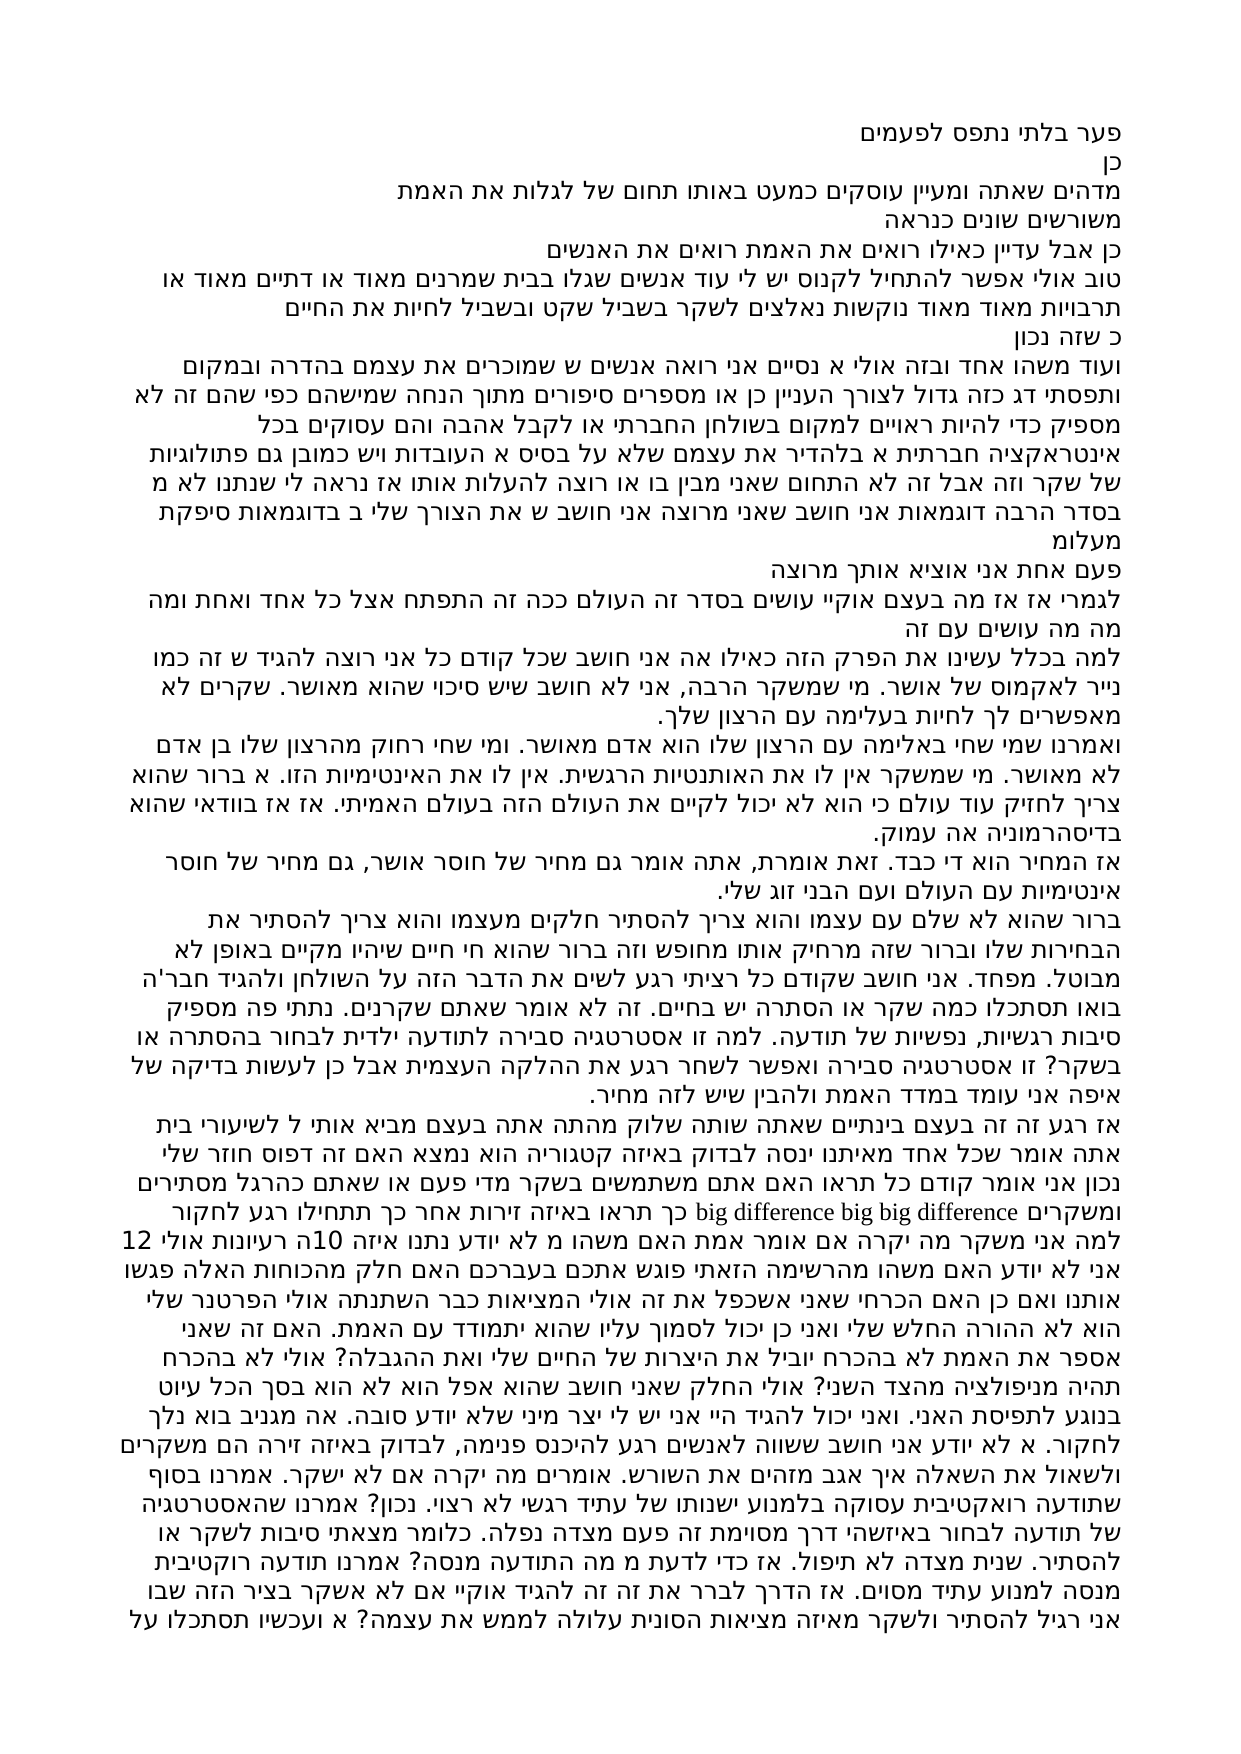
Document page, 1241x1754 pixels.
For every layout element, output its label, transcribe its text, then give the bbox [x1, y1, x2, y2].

text פעם אחת אני אוציא אותך מרוצה [118, 556, 1122, 585]
text טוב אולי אפשר להתחיל לקנוס יש לי עוד אנשים שגלו בבית שמרנים מאוד או דתיים מאוד או תרבויות מאוד מאוד נוקשות נאלצים לשקר בשביל שקט ובשביל לחיות את החיים [118, 264, 1122, 322]
text בסדר הרבה דוגמאות אני חושב שאני מרוצה אני חושב ש את הצורך שלי ב בדוגמאות סיפקת מעלומ [118, 497, 1122, 556]
text ועוד משהו אחד ובזה אולי א נסיים אני רואה אנשים ש שמוכרים את עצמם בהדרה ובמקום ותפסתי דג כזה גדול לצורך העניין כן או מספרים סיפורים מתוך הנחה שמישהם כפי שהם זה לא מספיק כדי להיות ראויים למקום בשולחן החברתי או לקבל אהבה והם עסוקים בכל אינטראקציה חברתית א בלהדיר את עצמם שלא על בסיס א העובדות ויש כמובן גם פתולוגיות של שקר וזה אבל זה לא התחום שאני מבין בו או רוצה להעלות אותו אז נראה לי שנתנו לא מ [118, 351, 1122, 497]
text נכון אני אומר קודם כל תראו האם אתם משתמשים בשקר מדי פעם או שאתם כהרגל מסתירים ומשקרים big difference big big difference כך תראו באיזה זירות אחר כך תתחילו רגע לחקור למה אני משקר מה יקרה אם אומר אמת האם משהו מ לא יודע נתנו איזה 10ה רעיונות אולי 12 אני לא יודע האם משהו מהרשימה הזאתי פוגש אתכם בעברכם האם חלק מהכוחות האלה פגשו אותנו ואם כן האם הכרחי שאני אשכפל את זה אולי המציאות כבר השתנתה אולי הפרטנר שלי הוא לא ההורה החלש שלי ואני כן יכול לסמוך עליו שהוא יתמודד עם האמת. האם זה שאני אספר את האמת לא בהכרח יוביל את היצרות של החיים שלי ואת ההגבלה? אולי לא בהכרח תהיה מניפולציה מהצד השני? אולי החלק שאני חושב שהוא אפל הוא לא הוא בסך הכל עיוט בנוגע לתפיסת האני. ואני יכול להגיד היי אני יש לי יצר מיני שלא יודע סובה. אה מגניב בוא נלך לחקור. א לא יודע אני חושב ששווה לאנשים רגע להיכנס פנימה, לבדוק באיזה זירה הם משקרים ולשאול את השאלה איך אגב מזהים את השורש. אומרים מה יקרה אם לא ישקר. אמרנו בסוף שתודעה רואקטיבית עסוקה בלמנוע ישנותו של עתיד רגשי לא רצוי. נכון? אמרנו שהאסטרטגיה של תודעה לבחור באיזשהי דרך מסוימת זה פעם מצדה נפלה. כלומר מצאתי סיבות לשקר או להסתיר. שנית מצדה לא תיפול. אז כדי לדעת מ מה התודעה מנסה? אמרנו תודעה רוקטיבית מנסה למנוע עתיד מסוים. אז הדרך לברר את זה זה להגיד אוקיי אם לא אשקר בציר הזה שבו אני רגיל להסתיר ולשקר מאיזה מציאות הסונית עלולה לממש את עצמה? א ועכשיו תסתכלו על זה תגידו הפחד הזה הוא ראלי? הוא מתכתב עם המציאות שאני חי או שהוא מתכתב עם היסטוריה שאני לא רוצה שתשחזר. עכשיו הרבה פעמים לצערי אנשים יגלו שזה מתכתב עם העתיד כי זה כבר סיבת תוצאה. סיבת תוצאה כבר. בראתי מציאות כזו שבה אני לא יכול לסמוך, בחרתי בן זוג כזה, אבל יכול להיות שאני יכול להתחיל לשנות את זה וגם יכול להיות שאני אגלה שאני חי בסרט, שאין צורך בהסתרה הזאתי. את יודעת, יושבים פה אנשים ומספרים לי מה הם מסתירים האנשים, אני אומר, אני אשכרה לא מבין למה הם מסתירים את הדבר הזה. כאילו זה לא ראוי. אין סיבה להשקיע את האנרגיה הזאתי. [118, 1168, 1122, 1635]
text אז רגע זה זה בעצם בינתיים שאתה שותה שלוק מהתה אתה בעצם מביא אותי ל לשיעורי בית אתה אומר שכל אחד מאיתנו ינסה לבדוק באיזה קטגוריה הוא נמצא האם זה דפוס חוזר שלי [118, 1110, 1122, 1168]
text כן [118, 147, 1122, 176]
text למה בכלל עשינו את הפרק הזה כאילו אה אני חושב שכל קודם כל אני רוצה להגיד ש זה כמו נייר לאקמוס של אושר. מי שמשקר הרבה, אני לא חושב שיש סיכוי שהוא מאושר. שקרים לא מאפשרים לך לחיות בעלימה עם הרצון שלך. [118, 643, 1122, 731]
text ואמרנו שמי שחי באלימה עם הרצון שלו הוא אדם מאושר. ומי שחי רחוק מהרצון שלו בן אדם לא מאושר. מי שמשקר אין לו את האותנטיות הרגשית. אין לו את האינטימיות הזו. א ברור שהוא צריך לחזיק עוד עולם כי הוא לא יכול לקיים את העולם הזה בעולם האמיתי. אז אז בוודאי שהוא בדיסהרמוניה אה עמוק. [118, 731, 1122, 847]
text ברור שהוא לא שלם עם עצמו והוא צריך להסתיר חלקים מעצמו והוא צריך להסתיר את הבחירות שלו וברור שזה מרחיק אותו מחופש וזה ברור שהוא חי חיים שיהיו מקיים באופן לא מבוטל. מפחד. אני חושב שקודם כל רציתי רגע לשים את הדבר הזה על השולחן ולהגיד חבר'ה בואו תסתכלו כמה שקר או הסתרה יש בחיים. זה לא אומר שאתם שקרנים. נתתי פה מספיק סיבות רגשיות, נפשיות של תודעה. למה זו אסטרטגיה סבירה לתודעה ילדית לבחור בהסתרה או בשקר? זו אסטרטגיה סבירה ואפשר לשחר רגע את ההלקה העצמית אבל כן לעשות בדיקה של איפה אני עומד במדד האמת ולהבין שיש לזה מחיר. [118, 906, 1122, 1110]
text מדהים שאתה ומעיין עוסקים כמעט באותו תחום של לגלות את האמת [118, 176, 1122, 206]
text משורשים שונים כנראה [118, 206, 1122, 235]
text כ שזה נכון [118, 322, 1122, 351]
text לגמרי אז אז מה בעצם אוקיי עושים בסדר זה העולם ככה זה התפתח אצל כל אחד ואחת ומה מה מה עושים עם זה [118, 585, 1122, 643]
text כן אבל עדיין כאילו רואים את האמת רואים את האנשים [118, 235, 1122, 264]
text פער בלתי נתפס לפעמים [118, 118, 1122, 147]
text אז המחיר הוא די כבד. זאת אומרת, אתה אומר גם מחיר של חוסר אושר, גם מחיר של חוסר אינטימיות עם העולם ועם הבני זוג שלי. [118, 847, 1122, 906]
